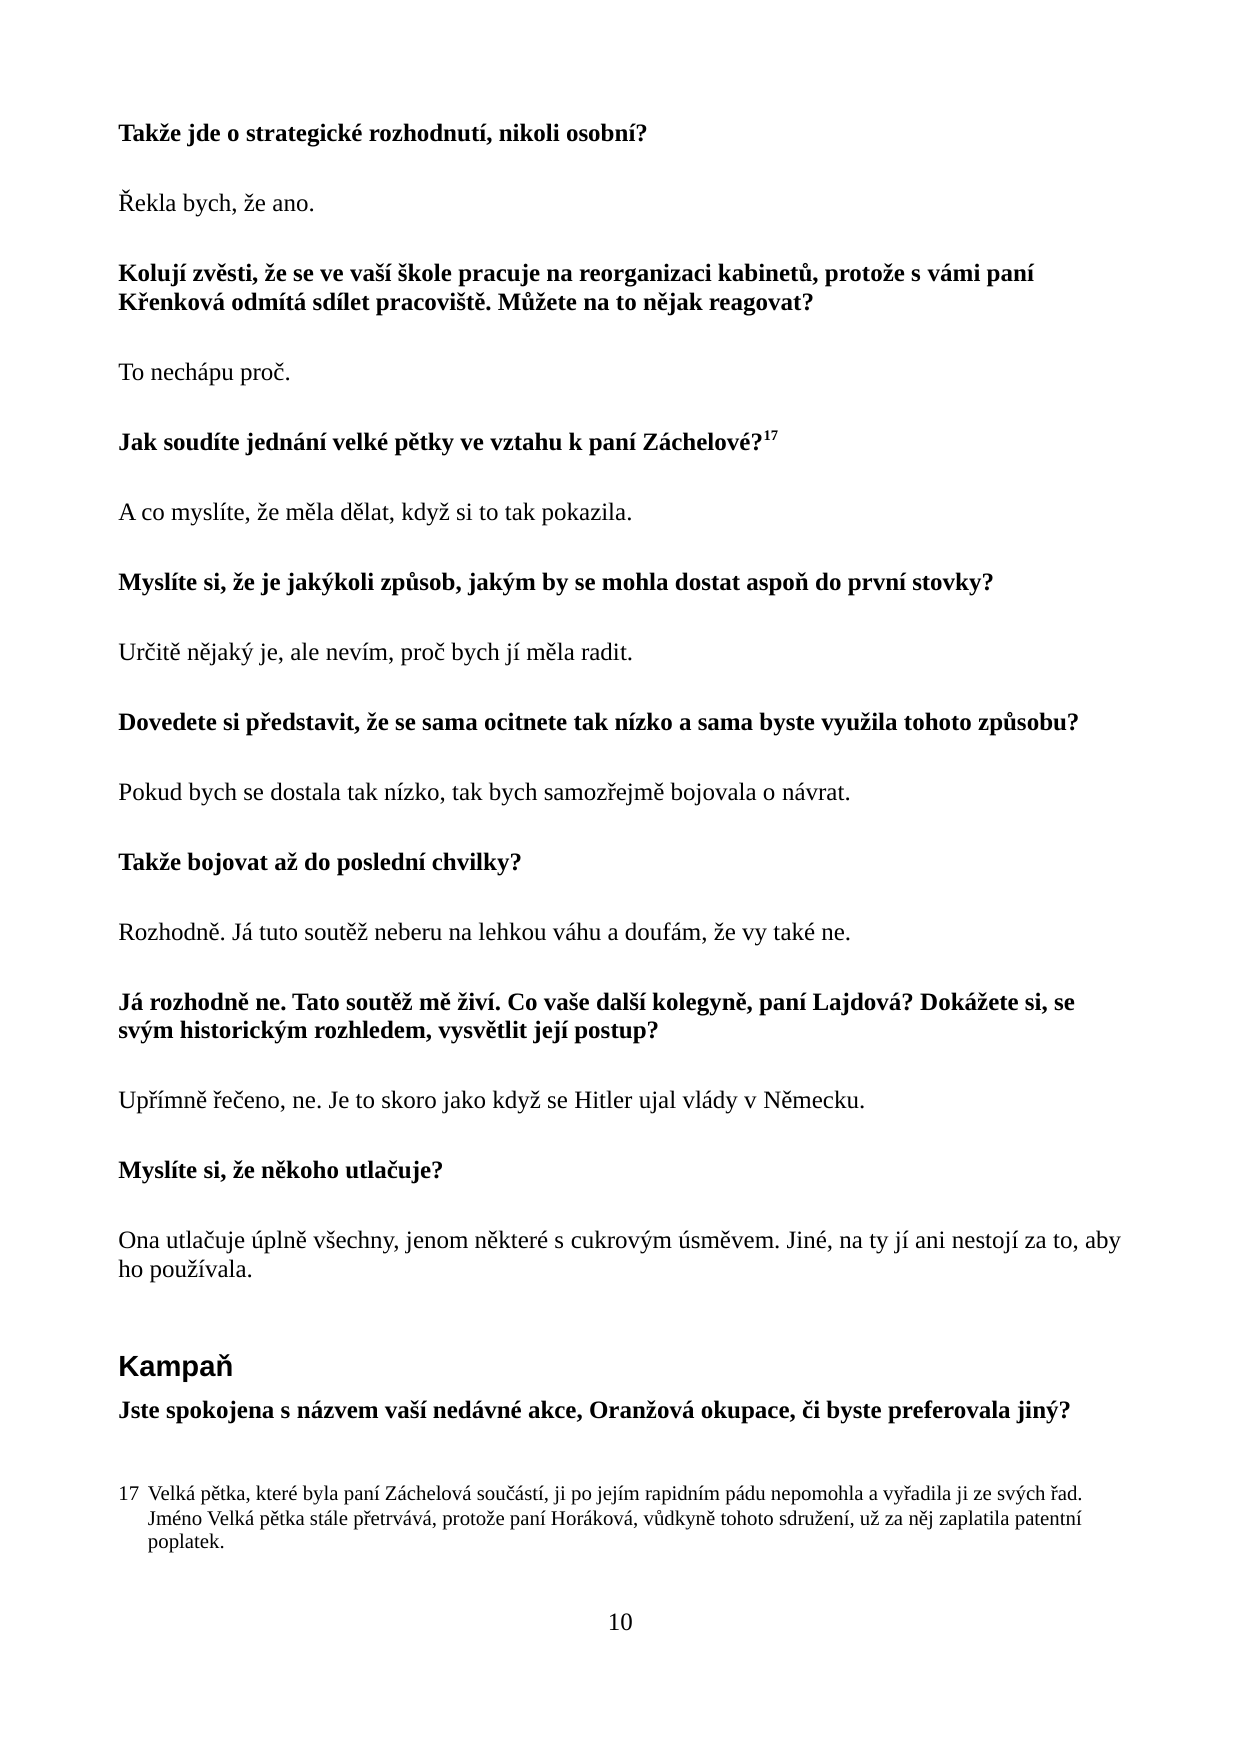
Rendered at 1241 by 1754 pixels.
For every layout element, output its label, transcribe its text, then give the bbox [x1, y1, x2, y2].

text Takže jde o strategické rozhodnutí, nikoli osobní? [118, 118, 1122, 176]
text Určitě nějaký je, ale nevím, proč bych jí měla radit. [118, 637, 1122, 694]
subtitle Kampaň [118, 1349, 1122, 1383]
text Kolují zvěsti, že se ve vaší škole pracuje na reorganizaci kabinetů, protože s vámi paní Křenková odmítá sdílet pracoviště. Můžete na to nějak reagovat? [118, 258, 1122, 344]
text To nechápu proč. [118, 357, 1122, 414]
text Upřímně řečeno, ne. Je to skoro jako když se Hitler ujal vlády v Německu. [118, 1086, 1122, 1143]
text Jste spokojena s názvem vaší nedávné akce, Oranžová okupace, či byste preferovala jiný? [118, 1395, 1122, 1453]
text Dovedete si představit, že se sama ocitnete tak nízko a sama byste využila tohoto způsobu? [118, 707, 1122, 764]
text Myslíte si, že je jakýkoli způsob, jakým by se mohla dostat aspoň do první stovky? [118, 567, 1122, 624]
text Ona utlačuje úplně všechny, jenom některé s cukrovým úsměvem. Jiné, na ty jí ani nestojí za to, aby ho používala. [118, 1226, 1122, 1312]
text Jak soudíte jednání velké pětky ve vztahu k paní Záchelové? [118, 427, 1122, 484]
text Pokud bych se dostala tak nízko, tak bych samozřejmě bojovala o návrat. [118, 777, 1122, 834]
text Takže bojovat až do poslední chvilky? [118, 847, 1122, 904]
text Řekla bych, že ano. [118, 188, 1122, 246]
text Já rozhodně ne. Tato soutěž mě živí. Co vaše další kolegyně, paní Lajdová? Dokážete si, se svým historickým rozhledem, vysvětlit její postup? [118, 987, 1122, 1073]
text A co myslíte, že měla dělat, když si to tak pokazila. [118, 497, 1122, 554]
text Velká pětka, které byla paní Záchelová součástí, ji po jejím rapidním pádu nepomohla a vyřadila ji ze svých řad. Jméno Velká pětka stále přetrvává, protože paní Horáková, vůdkyně tohoto sdružení, už za něj zaplatila patentní poplatek. [118, 1481, 1122, 1578]
text Myslíte si, že někoho utlačuje? [118, 1156, 1122, 1213]
text Rozhodně. Já tuto soutěž neberu na lehkou váhu a doufám, že vy také ne. [118, 917, 1122, 974]
